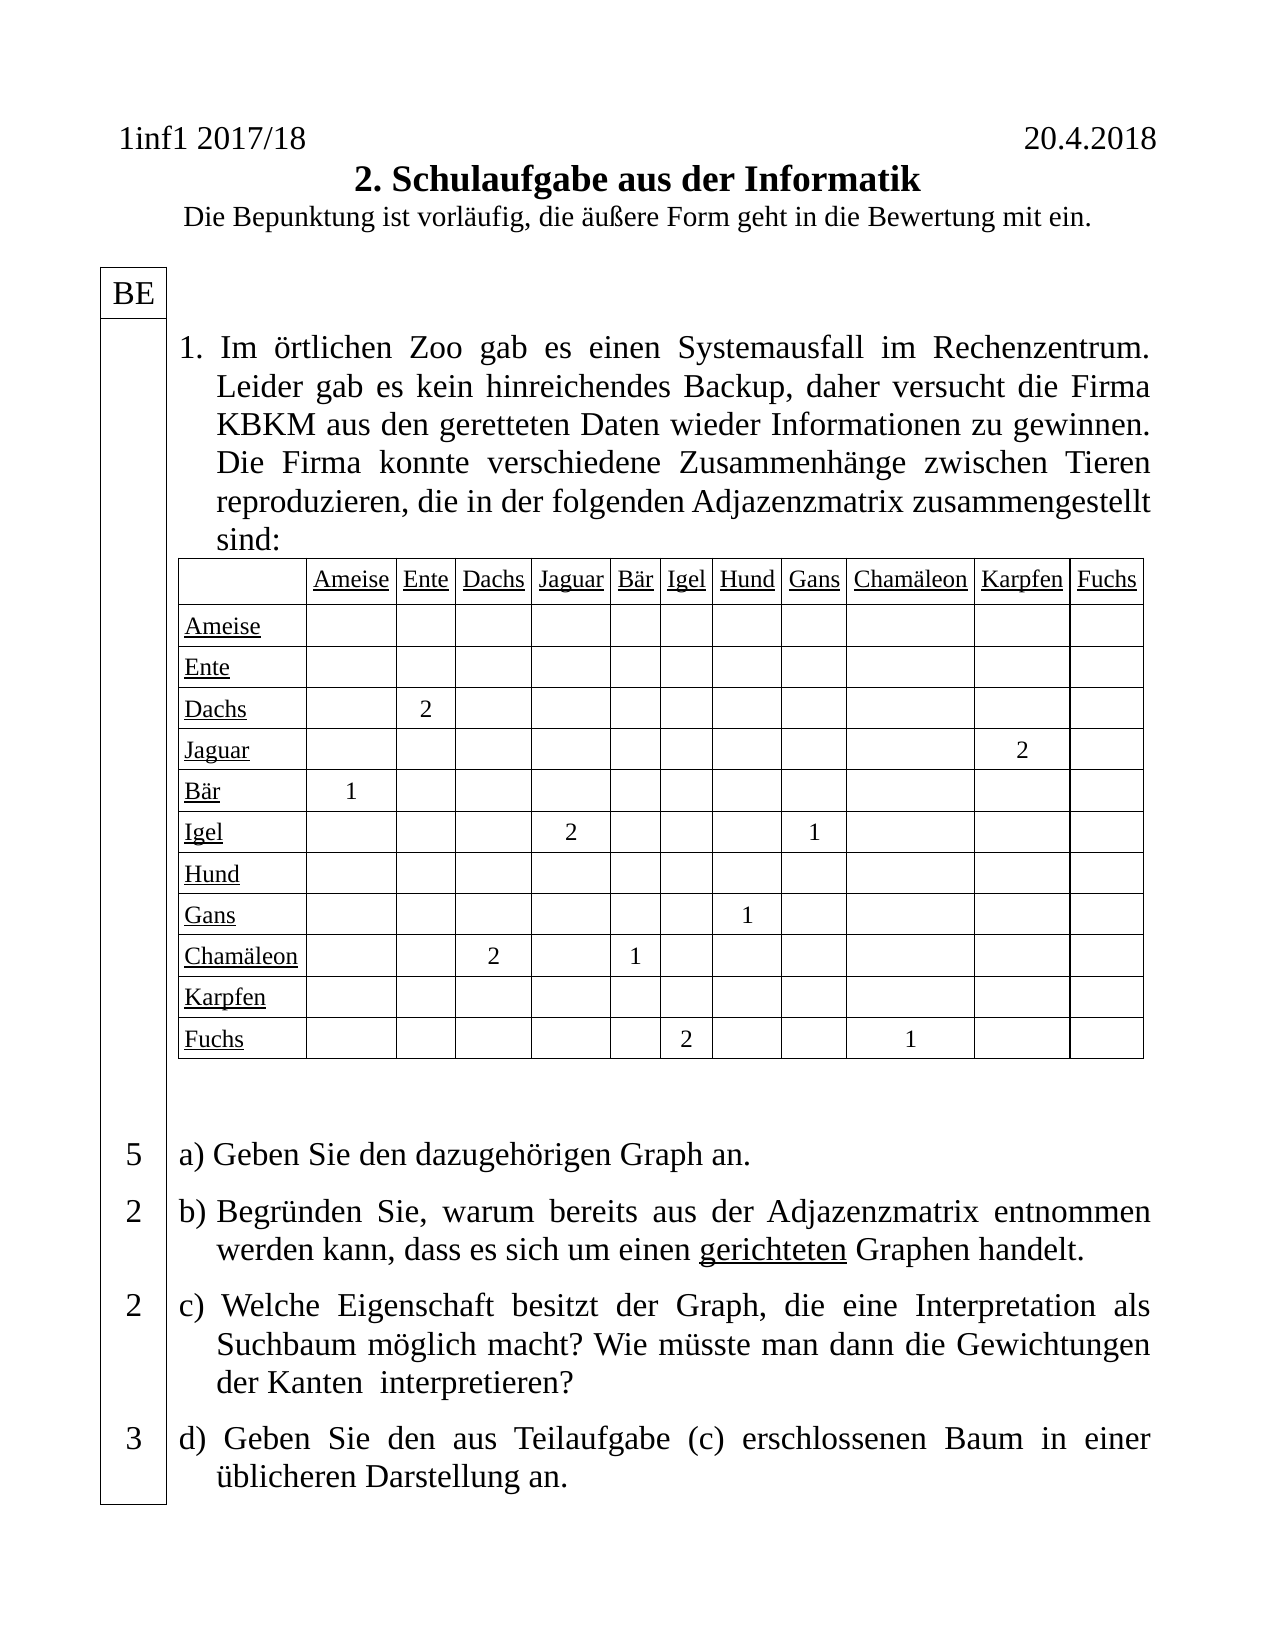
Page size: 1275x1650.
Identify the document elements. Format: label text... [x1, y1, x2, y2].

table_cell [661, 688, 712, 728]
table_cell [456, 770, 531, 811]
table_cell [782, 688, 846, 728]
table_cell [661, 812, 712, 852]
table_cell [532, 605, 610, 646]
table_cell Ente [179, 647, 306, 687]
table_cell [1071, 812, 1143, 852]
table_cell [1071, 729, 1143, 769]
table_cell [456, 812, 531, 852]
table_cell 2 [532, 812, 610, 852]
table_header Fuchs [1071, 559, 1143, 604]
table_header Igel [661, 559, 712, 604]
table_cell [782, 894, 846, 934]
table_cell [782, 770, 846, 811]
table_cell Gans [179, 894, 306, 934]
table_header Chamäleon [847, 559, 974, 604]
table_cell [611, 1018, 660, 1058]
table_cell [397, 729, 455, 769]
table_cell [307, 812, 396, 852]
table_header Jaguar [532, 559, 610, 604]
table_cell [397, 853, 455, 893]
table_cell [307, 935, 396, 976]
table_cell [847, 977, 974, 1017]
table_cell [456, 729, 531, 769]
table_cell [1071, 853, 1143, 893]
table_cell [782, 935, 846, 976]
table_cell [975, 1018, 1069, 1058]
table_cell [1071, 977, 1143, 1017]
table_cell [532, 1018, 610, 1058]
table_cell [397, 935, 455, 976]
table_cell [611, 605, 660, 646]
table_cell [456, 605, 531, 646]
table_cell [713, 770, 781, 811]
table_cell [661, 647, 712, 687]
table_cell [532, 935, 610, 976]
table_cell [532, 770, 610, 811]
table_cell 5 [101, 1126, 166, 1182]
table_cell [847, 688, 974, 728]
table_cell [611, 688, 660, 728]
table_cell [713, 977, 781, 1017]
table_cell [397, 770, 455, 811]
table_cell b) Begründen Sie, warum bereits aus der Adjazenzmatrix entnommen werden kann, dass es sich um einen gerichteten Graphen handelt. [167, 1182, 1161, 1276]
table_header Ameise [307, 559, 396, 604]
table_cell [847, 935, 974, 976]
table_cell [782, 647, 846, 687]
table_cell 1 [713, 894, 781, 934]
table_cell [456, 977, 531, 1017]
table_cell [782, 1018, 846, 1058]
table_cell [713, 729, 781, 769]
table_cell [782, 977, 846, 1017]
table_cell [782, 853, 846, 893]
table_cell [713, 935, 781, 976]
table_cell [532, 647, 610, 687]
table_cell [975, 935, 1069, 976]
table_cell [975, 647, 1069, 687]
table_header Dachs [456, 559, 531, 604]
table_cell [397, 894, 455, 934]
table_cell 1 [611, 935, 660, 976]
table_cell [456, 647, 531, 687]
table_cell [611, 977, 660, 1017]
table_cell [307, 977, 396, 1017]
table_cell 1 [847, 1018, 974, 1058]
table_cell [532, 688, 610, 728]
table_cell [397, 977, 455, 1017]
table_cell [532, 894, 610, 934]
table_cell [1071, 894, 1143, 934]
table_header Karpfen [975, 559, 1069, 604]
table_cell d) Geben Sie den aus Teilaufgabe (c) erschlossenen Baum in einer üblicheren Darstellung an. [167, 1409, 1161, 1504]
table_cell [611, 770, 660, 811]
table_cell [661, 935, 712, 976]
table_header BE [101, 268, 166, 317]
text Die Bepunktung ist vorläufig, die äußere Form geht in die Bewertung mit ein. [118, 199, 1157, 233]
table_cell [611, 647, 660, 687]
table_cell 2 [101, 1276, 166, 1409]
table_cell [532, 977, 610, 1017]
table_cell [975, 894, 1069, 934]
table_cell [713, 812, 781, 852]
table_cell [975, 977, 1069, 1017]
table_header Ente [397, 559, 455, 604]
table_cell Bär [179, 770, 306, 811]
table_cell 2 [101, 1182, 166, 1276]
table_cell [661, 894, 712, 934]
table_cell [1071, 770, 1143, 811]
table_cell [611, 894, 660, 934]
table_cell [847, 605, 974, 646]
table_cell [713, 605, 781, 646]
table_cell [975, 688, 1069, 728]
table_cell [847, 853, 974, 893]
table_cell [975, 812, 1069, 852]
table_cell [782, 605, 846, 646]
table_cell [847, 770, 974, 811]
table_cell [456, 688, 531, 728]
table_cell [456, 853, 531, 893]
table_cell [397, 647, 455, 687]
table_cell [1071, 688, 1143, 728]
table_cell [307, 853, 396, 893]
table_cell [975, 605, 1069, 646]
table_cell Chamäleon [179, 935, 306, 976]
table_cell [307, 688, 396, 728]
table_cell [532, 729, 610, 769]
table_cell [307, 605, 396, 646]
table_cell [847, 894, 974, 934]
table_cell [611, 812, 660, 852]
table_cell [713, 1018, 781, 1058]
table_cell 3 [101, 1409, 166, 1504]
table_cell [713, 688, 781, 728]
table_cell [611, 729, 660, 769]
table_header Hund [713, 559, 781, 604]
table_cell [532, 853, 610, 893]
table_cell [307, 1018, 396, 1058]
table_cell [975, 853, 1069, 893]
table_cell [456, 894, 531, 934]
table_cell [1071, 935, 1143, 976]
table_cell [661, 729, 712, 769]
table_header [179, 559, 306, 604]
table_cell 2 [661, 1018, 712, 1058]
table_cell [847, 729, 974, 769]
table_cell Fuchs [179, 1018, 306, 1058]
table_cell [397, 812, 455, 852]
table_cell [1071, 605, 1143, 646]
table_cell Hund [179, 853, 306, 893]
table_cell 1 [782, 812, 846, 852]
table_cell 2 [975, 729, 1069, 769]
table_cell Igel [179, 812, 306, 852]
table_cell [713, 853, 781, 893]
table_cell [847, 647, 974, 687]
text 1inf1 2017/18 20.4.2018 [118, 118, 1157, 156]
table_cell [101, 319, 166, 1126]
table_cell c) Welche Eigenschaft besitzt der Graph, die eine Interpretation als Suchbaum möglich macht? Wie müsste man dann die Gewichtungen der Kanten interpretieren? [167, 1276, 1161, 1409]
table_cell a) Geben Sie den dazugehörigen Graph an. [167, 1126, 1161, 1182]
table_cell [847, 812, 974, 852]
table_cell [307, 894, 396, 934]
table_cell [397, 605, 455, 646]
table_cell [1071, 1018, 1143, 1058]
table_cell 1. Im örtlichen Zoo gab es einen Systemausfall im Rechenzentrum. Leider gab es kein hinreichendes Backup, daher versucht die Firma KBKM aus den geretteten Daten wieder Informationen zu gewinnen. Die Firma konnte verschiedene Zusammenhänge zwischen Tieren reproduzieren, die in der folgenden Adjazenzmatrix zusammengestellt sind: [167, 318, 1161, 1126]
table_cell Ameise [179, 605, 306, 646]
table_cell [713, 647, 781, 687]
table_cell 2 [456, 935, 531, 976]
table_cell [975, 770, 1069, 811]
table_cell Karpfen [179, 977, 306, 1017]
table_cell [397, 1018, 455, 1058]
table_cell [661, 770, 712, 811]
table_cell 2 [397, 688, 455, 728]
table_cell [456, 1018, 531, 1058]
table_header Gans [782, 559, 846, 604]
text 2. Schulaufgabe aus der Informatik [118, 156, 1157, 199]
table_cell [782, 729, 846, 769]
table_cell [611, 853, 660, 893]
table_cell 1 [307, 770, 396, 811]
table_cell [661, 853, 712, 893]
table_cell Dachs [179, 688, 306, 728]
table_cell [307, 729, 396, 769]
table_cell [307, 647, 396, 687]
table_cell [661, 977, 712, 1017]
table_cell Jaguar [179, 729, 306, 769]
table_cell [661, 605, 712, 646]
table_header Bär [611, 559, 660, 604]
table_header [167, 267, 1161, 317]
table_cell [1071, 647, 1143, 687]
